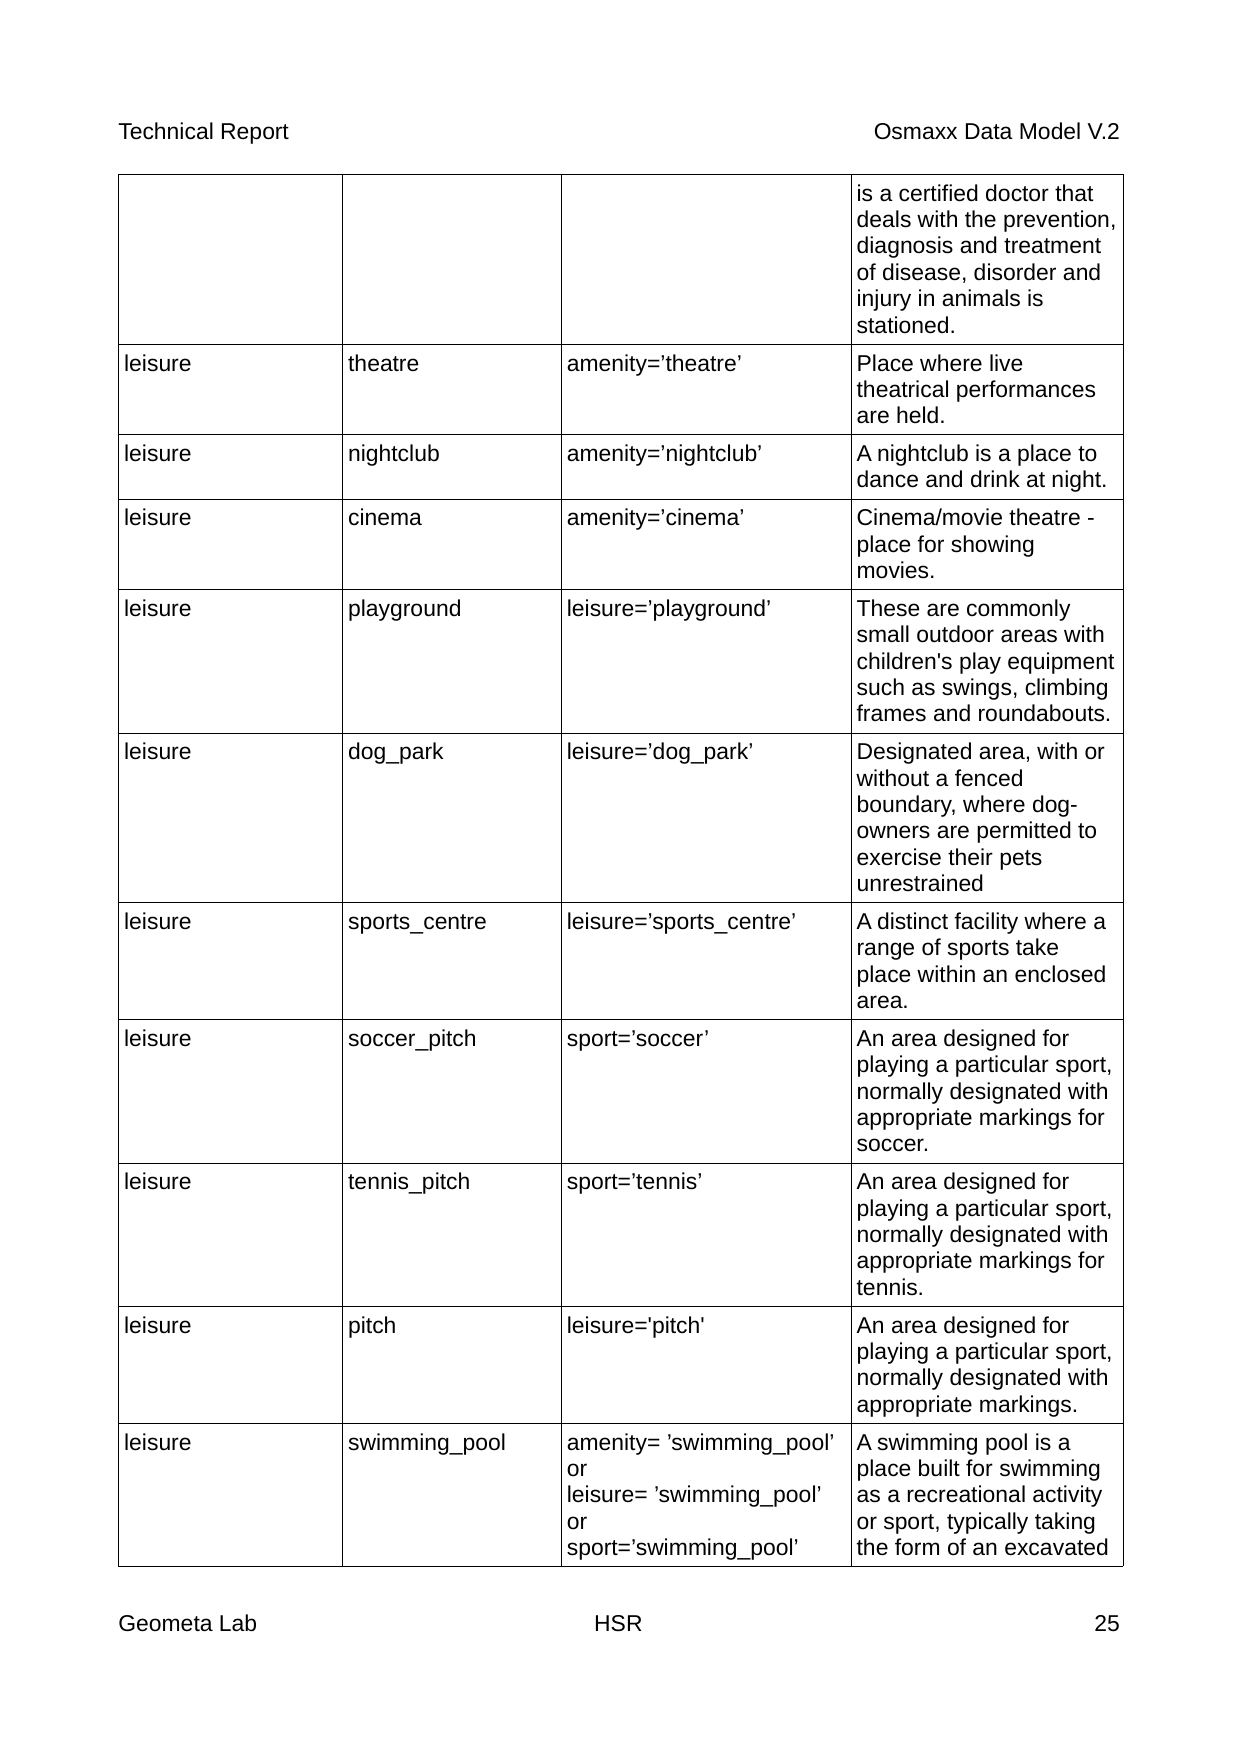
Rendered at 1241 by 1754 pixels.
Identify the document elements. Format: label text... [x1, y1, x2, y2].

table_cell leisure [119, 734, 342, 902]
table_cell leisure [119, 435, 342, 498]
table_cell These are commonly small outdoor areas with children's play equipment such as swings, climbing frames and roundabouts. [852, 590, 1123, 732]
table_cell amenity=’nightclub’ [562, 435, 851, 498]
table_cell theatre [343, 345, 561, 434]
table_cell leisure [119, 1307, 342, 1423]
table_cell amenity= ’swimming_pool’ or leisure= ’swimming_pool’ or sport=’swimming_pool’ [562, 1424, 851, 1566]
table_cell dog_park [343, 734, 561, 902]
table_cell A distinct facility where a range of sports take place within an enclosed area. [852, 903, 1123, 1019]
table_cell tennis_pitch [343, 1164, 561, 1306]
table_cell swimming_pool [343, 1424, 561, 1566]
table_cell Cinema/movie theatre - place for showing movies. [852, 500, 1123, 589]
table_cell [562, 175, 851, 344]
table_cell sport=’tennis’ [562, 1164, 851, 1306]
table_cell An area designed for playing a particular sport, normally designated with appropriate markings for soccer. [852, 1020, 1123, 1162]
table_cell leisure=’playground’ [562, 590, 851, 732]
table_cell sport=’soccer’ [562, 1020, 851, 1162]
table_cell amenity=’cinema’ [562, 500, 851, 589]
table_cell sports_centre [343, 903, 561, 1019]
table_cell A swimming pool is a place built for swimming as a recreational activity or sport, typically taking the form of an excavated [852, 1424, 1123, 1566]
table_cell [343, 175, 561, 344]
table_cell leisure [119, 903, 342, 1019]
table_cell leisure [119, 1424, 342, 1566]
table_cell leisure='pitch' [562, 1307, 851, 1423]
table_cell leisure=’dog_park’ [562, 734, 851, 902]
table_cell soccer_pitch [343, 1020, 561, 1162]
table_cell Designated area, with or without a fenced boundary, where dog-owners are permitted to exercise their pets unrestrained [852, 734, 1123, 902]
table_cell leisure [119, 1020, 342, 1162]
table_cell cinema [343, 500, 561, 589]
table_cell leisure=’sports_centre’ [562, 903, 851, 1019]
table_cell amenity=’theatre’ [562, 345, 851, 434]
table_cell A nightclub is a place to dance and drink at night. [852, 435, 1123, 498]
table_cell An area designed for playing a particular sport, normally designated with appropriate markings. [852, 1307, 1123, 1423]
table_cell leisure [119, 590, 342, 732]
table_cell leisure [119, 345, 342, 434]
table_cell is a certified doctor that deals with the prevention, diagnosis and treatment of disease, disorder and injury in animals is stationed. [852, 175, 1123, 344]
table_cell leisure [119, 1164, 342, 1306]
table_cell nightclub [343, 435, 561, 498]
table_cell Place where live theatrical performances are held. [852, 345, 1123, 434]
table_cell [119, 175, 342, 344]
table_cell playground [343, 590, 561, 732]
table_cell leisure [119, 500, 342, 589]
table_cell pitch [343, 1307, 561, 1423]
table_cell An area designed for playing a particular sport, normally designated with appropriate markings for tennis. [852, 1164, 1123, 1306]
